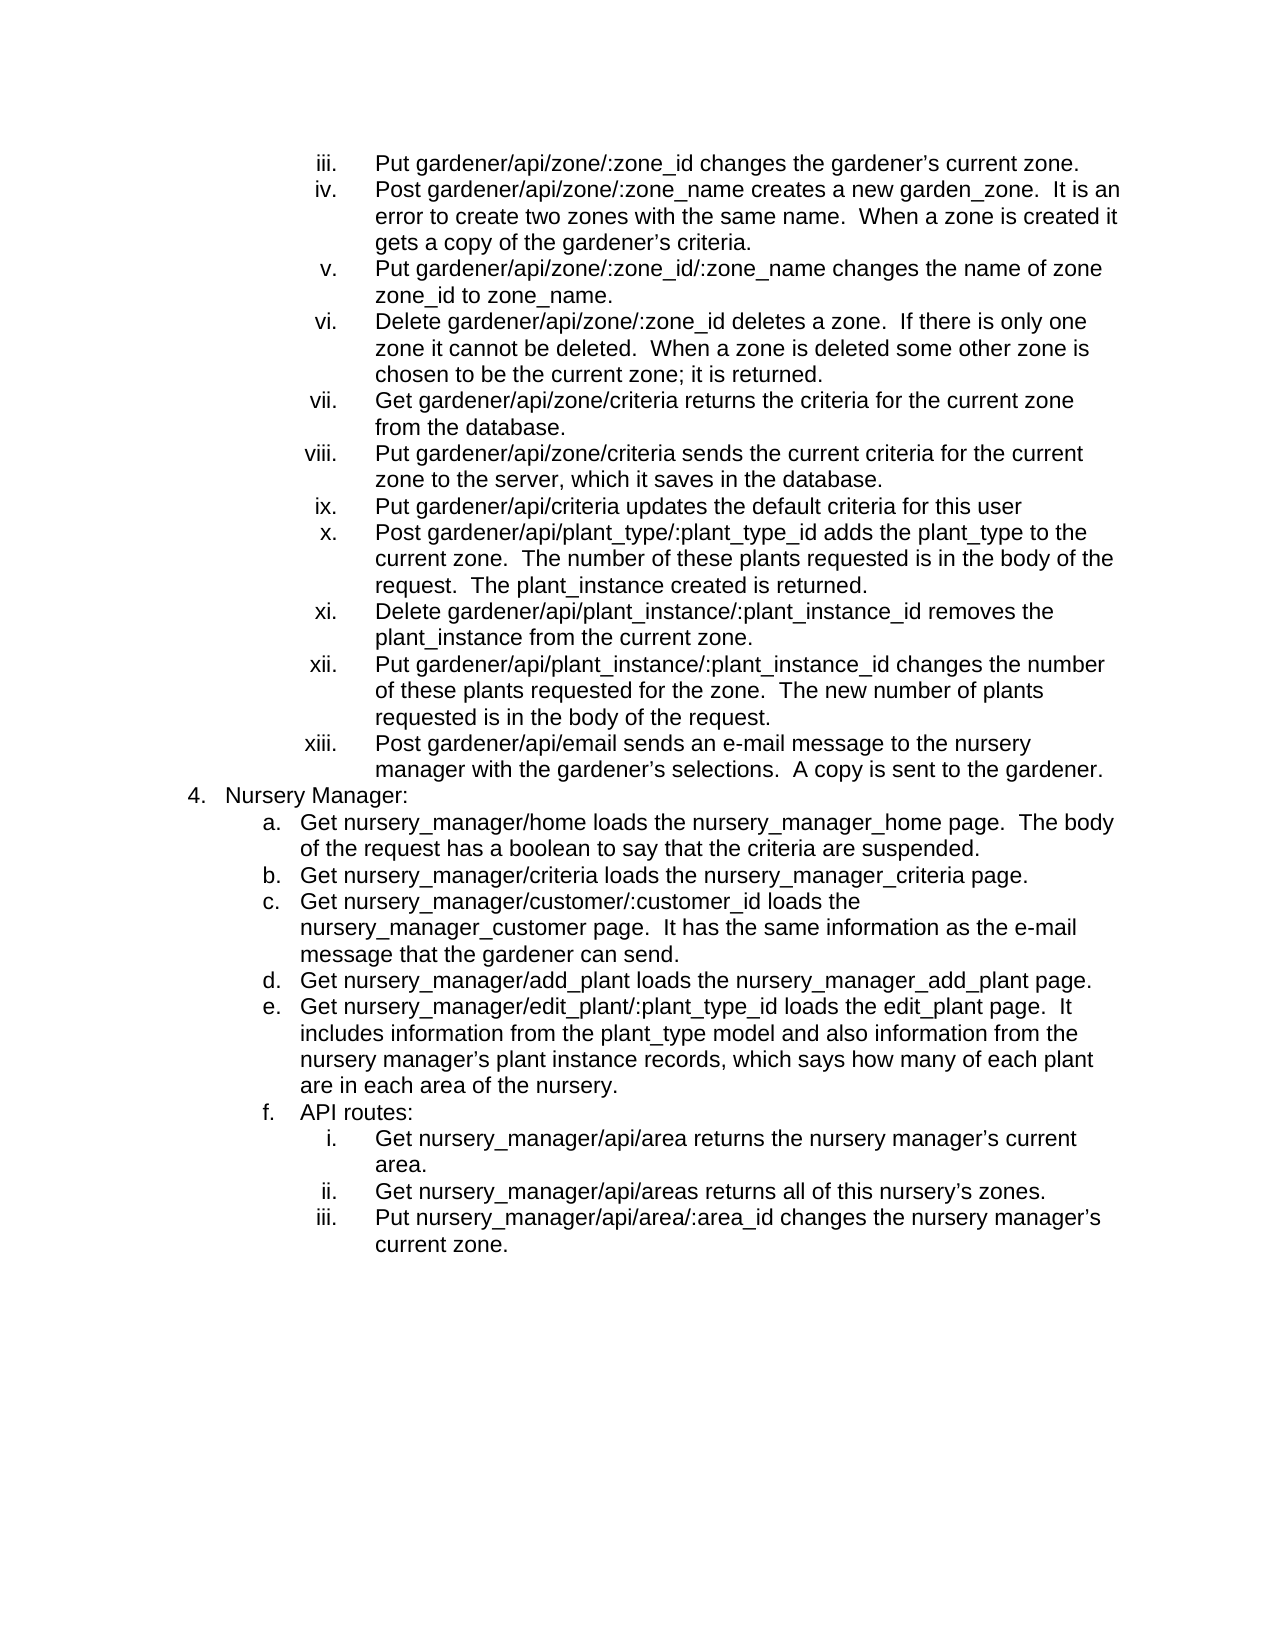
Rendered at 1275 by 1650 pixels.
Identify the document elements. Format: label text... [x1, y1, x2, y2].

list Put gardener/api/plant_instance/:plant_instance_id changes the number of these plants requested for the zone. The new number of plants requested is in the body of the request. [337, 651, 1125, 730]
list Put gardener/api/criteria updates the default criteria for this user [337, 493, 1125, 519]
list Get nursery_manager/customer/:customer_id loads the nursery_manager_customer page. It has the same information as the e-mail message that the gardener can send. [262, 888, 1125, 967]
list Put gardener/api/zone/:zone_id changes the gardener’s current zone. [337, 150, 1125, 176]
list Post gardener/api/plant_type/:plant_type_id adds the plant_type to the current zone. The number of these plants requested is in the body of the request. The plant_instance created is returned. [337, 519, 1125, 598]
list Get gardener/api/zone/criteria returns the criteria for the current zone from the database. [337, 387, 1125, 440]
list Nursery Manager: [187, 782, 1125, 809]
list Get nursery_manager/home loads the nursery_manager_home page. The body of the request has a boolean to say that the criteria are suspended. [262, 809, 1125, 862]
list Put gardener/api/zone/:zone_id/:zone_name changes the name of zone zone_id to zone_name. [337, 255, 1125, 308]
list Get nursery_manager/api/areas returns all of this nursery’s zones. [337, 1178, 1125, 1204]
list Put gardener/api/zone/criteria sends the current criteria for the current zone to the server, which it saves in the database. [337, 440, 1125, 493]
list Get nursery_manager/add_plant loads the nursery_manager_add_plant page. [262, 967, 1125, 993]
list Delete gardener/api/plant_instance/:plant_instance_id removes the plant_instance from the current zone. [337, 598, 1125, 651]
list Post gardener/api/zone/:zone_name creates a new garden_zone. It is an error to create two zones with the same name. When a zone is created it gets a copy of the gardener’s criteria. [337, 176, 1125, 255]
list Put nursery_manager/api/area/:area_id changes the nursery manager’s current zone. [337, 1204, 1125, 1257]
list API routes: [262, 1099, 1125, 1125]
list Post gardener/api/email sends an e-mail message to the nursery manager with the gardener’s selections. A copy is sent to the gardener. [337, 730, 1125, 782]
list Get nursery_manager/edit_plant/:plant_type_id loads the edit_plant page. It includes information from the plant_type model and also information from the nursery manager’s plant instance records, which says how many of each plant are in each area of the nursery. [262, 993, 1125, 1099]
list Get nursery_manager/criteria loads the nursery_manager_criteria page. [262, 862, 1125, 888]
list Delete gardener/api/zone/:zone_id deletes a zone. If there is only one zone it cannot be deleted. When a zone is deleted some other zone is chosen to be the current zone; it is returned. [337, 308, 1125, 387]
list Get nursery_manager/api/area returns the nursery manager’s current area. [337, 1125, 1125, 1178]
